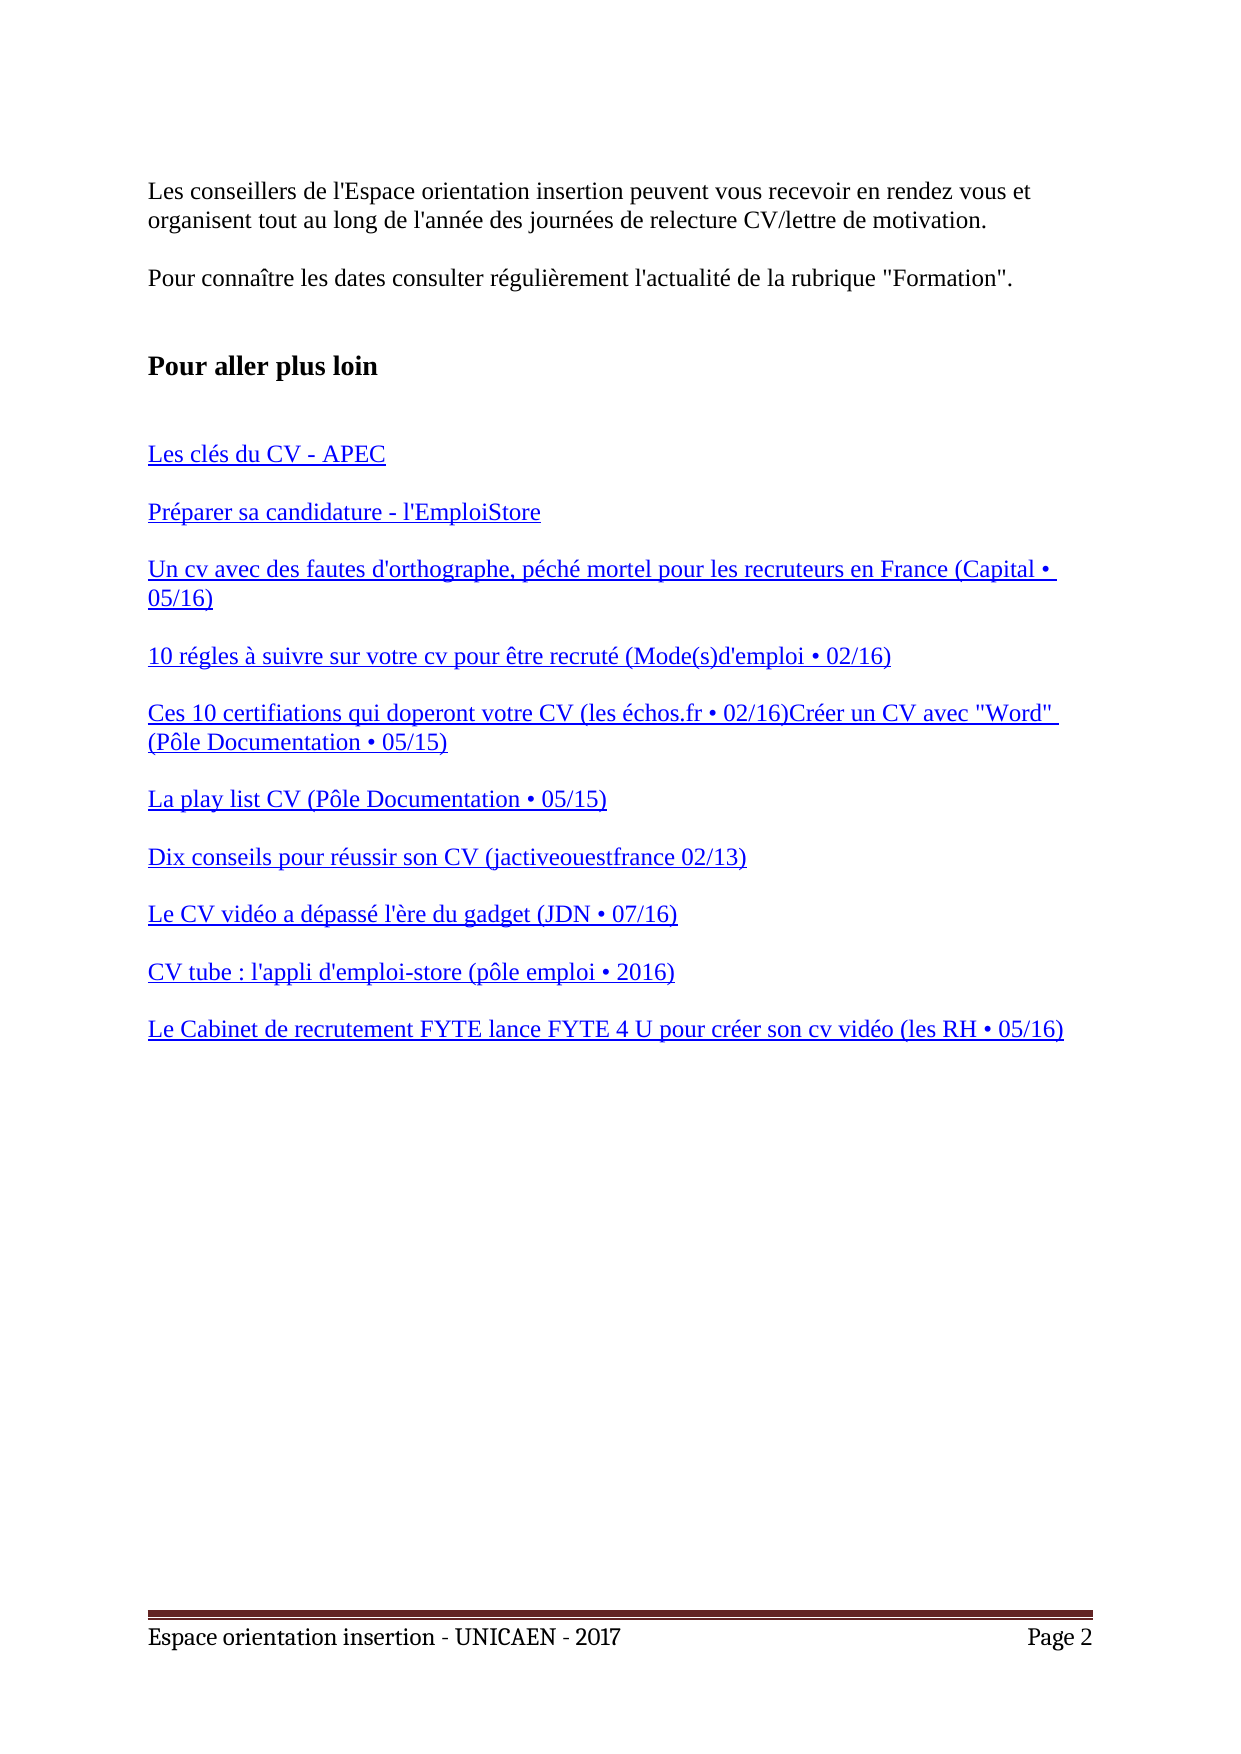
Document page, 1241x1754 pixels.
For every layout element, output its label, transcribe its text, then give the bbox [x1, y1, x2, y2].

text Les conseillers de l'Espace orientation insertion peuvent vous recevoir en rendez vous et organisent tout au long de l'année des journées de relecture CV/lettre de motivation. Pour connaître les dates consulter régulièrement l'actualité de la rubrique "Formation". [148, 148, 1093, 291]
text Les clés du CV - APEC Préparer sa candidature - l'EmploiStore Un cv avec des fautes d'orthographe, péché mortel pour les recruteurs en France (Capital • 05/16) 10 régles à suivre sur votre cv pour être recruté (Mode(s)d'emploi • 02/16) Ces 10 certifiations qui doperont votre CV (les échos.fr • 02/16)Créer un CV avec "Word" (Pôle Documentation • 05/15) La play list CV (Pôle Documentation • 05/15) Dix conseils pour réussir son CV (jactiveouestfrance 02/13) Le CV vidéo a dépassé l'ère du gadget (JDN • 07/16) CV tube : l'appli d'emploi-store (pôle emploi • 2016) Le Cabinet de recrutement FYTE lance FYTE 4 U pour créer son cv vidéo (les RH • 05/16) [148, 411, 1093, 1043]
subtitle Pour aller plus loin [148, 349, 1093, 382]
